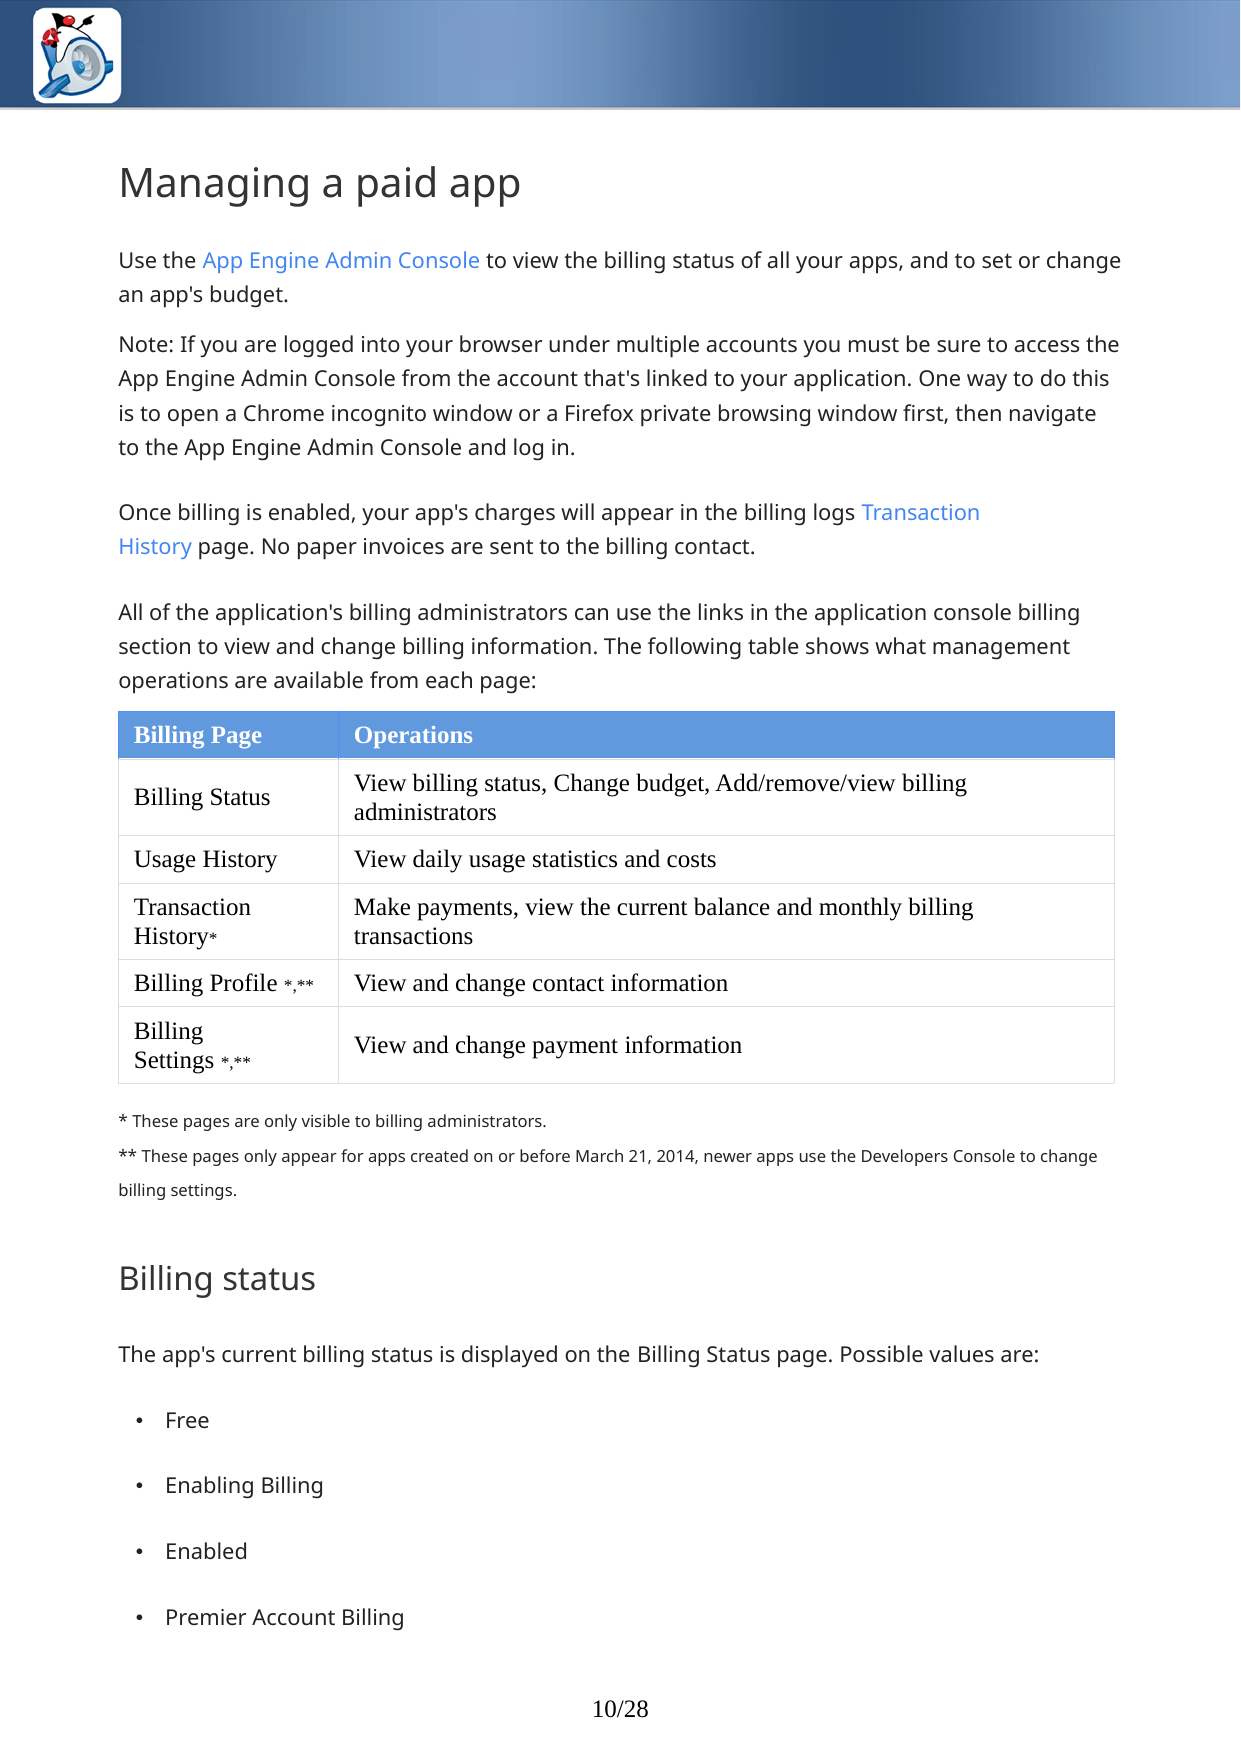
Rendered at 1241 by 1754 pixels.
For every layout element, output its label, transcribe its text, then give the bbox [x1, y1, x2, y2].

table_header Operations [339, 712, 1114, 758]
table_cell View billing status, Change budget, Add/remove/view billing administrators [339, 760, 1114, 835]
table_cell Billing Settings *,** [119, 1007, 338, 1083]
table_cell Billing Status [119, 760, 338, 835]
subtitle Managing a paid app [118, 153, 1122, 209]
list Free [136, 1400, 1106, 1435]
table_cell View and change payment information [339, 1007, 1114, 1083]
list Premier Account Billing [136, 1597, 1106, 1632]
subtitle Billing status [118, 1255, 1122, 1299]
text Use the App Engine Admin Console to view the billing status of all your apps, and to set or change an app's budget. [118, 240, 1122, 309]
table_cell View daily usage statistics and costs [339, 836, 1114, 882]
text Note: If you are logged into your browser under multiple accounts you must be sure to access the App Engine Admin Console from the account that's linked to your application. One way to do this is to open a Chrome incognito window or a Firefox private browsing window first, then navigate to the App Engine Admin Console and log in. [118, 324, 1122, 462]
text All of the application's billing administrators can use the links in the application console billing section to view and change billing information. The following table shows what management operations are available from each page: [118, 592, 1122, 695]
table_header Billing Page [119, 712, 338, 758]
table_cell View and change contact information [339, 960, 1114, 1006]
text * These pages are only visible to billing administrators. ** These pages only appear for apps created on or before March 21, 2014, newer apps use the Developers Console to change billing settings. [118, 1098, 1122, 1202]
table_cell Make payments, view the current balance and monthly billing transactions [339, 884, 1114, 959]
text Once billing is enabled, your app's charges will appear in the billing logs Transaction History page. No paper invoices are sent to the billing contact. [118, 492, 1122, 561]
list Enabling Billing [136, 1466, 1106, 1500]
table_cell Usage History [119, 836, 338, 882]
table_cell Billing Profile *,** [119, 960, 338, 1006]
list Enabled [136, 1532, 1106, 1566]
text The app's current billing status is displayed on the Billing Status page. Possible values are: [118, 1335, 1122, 1369]
table_cell Transaction History* [119, 884, 338, 959]
picture [0, 0, 1241, 110]
